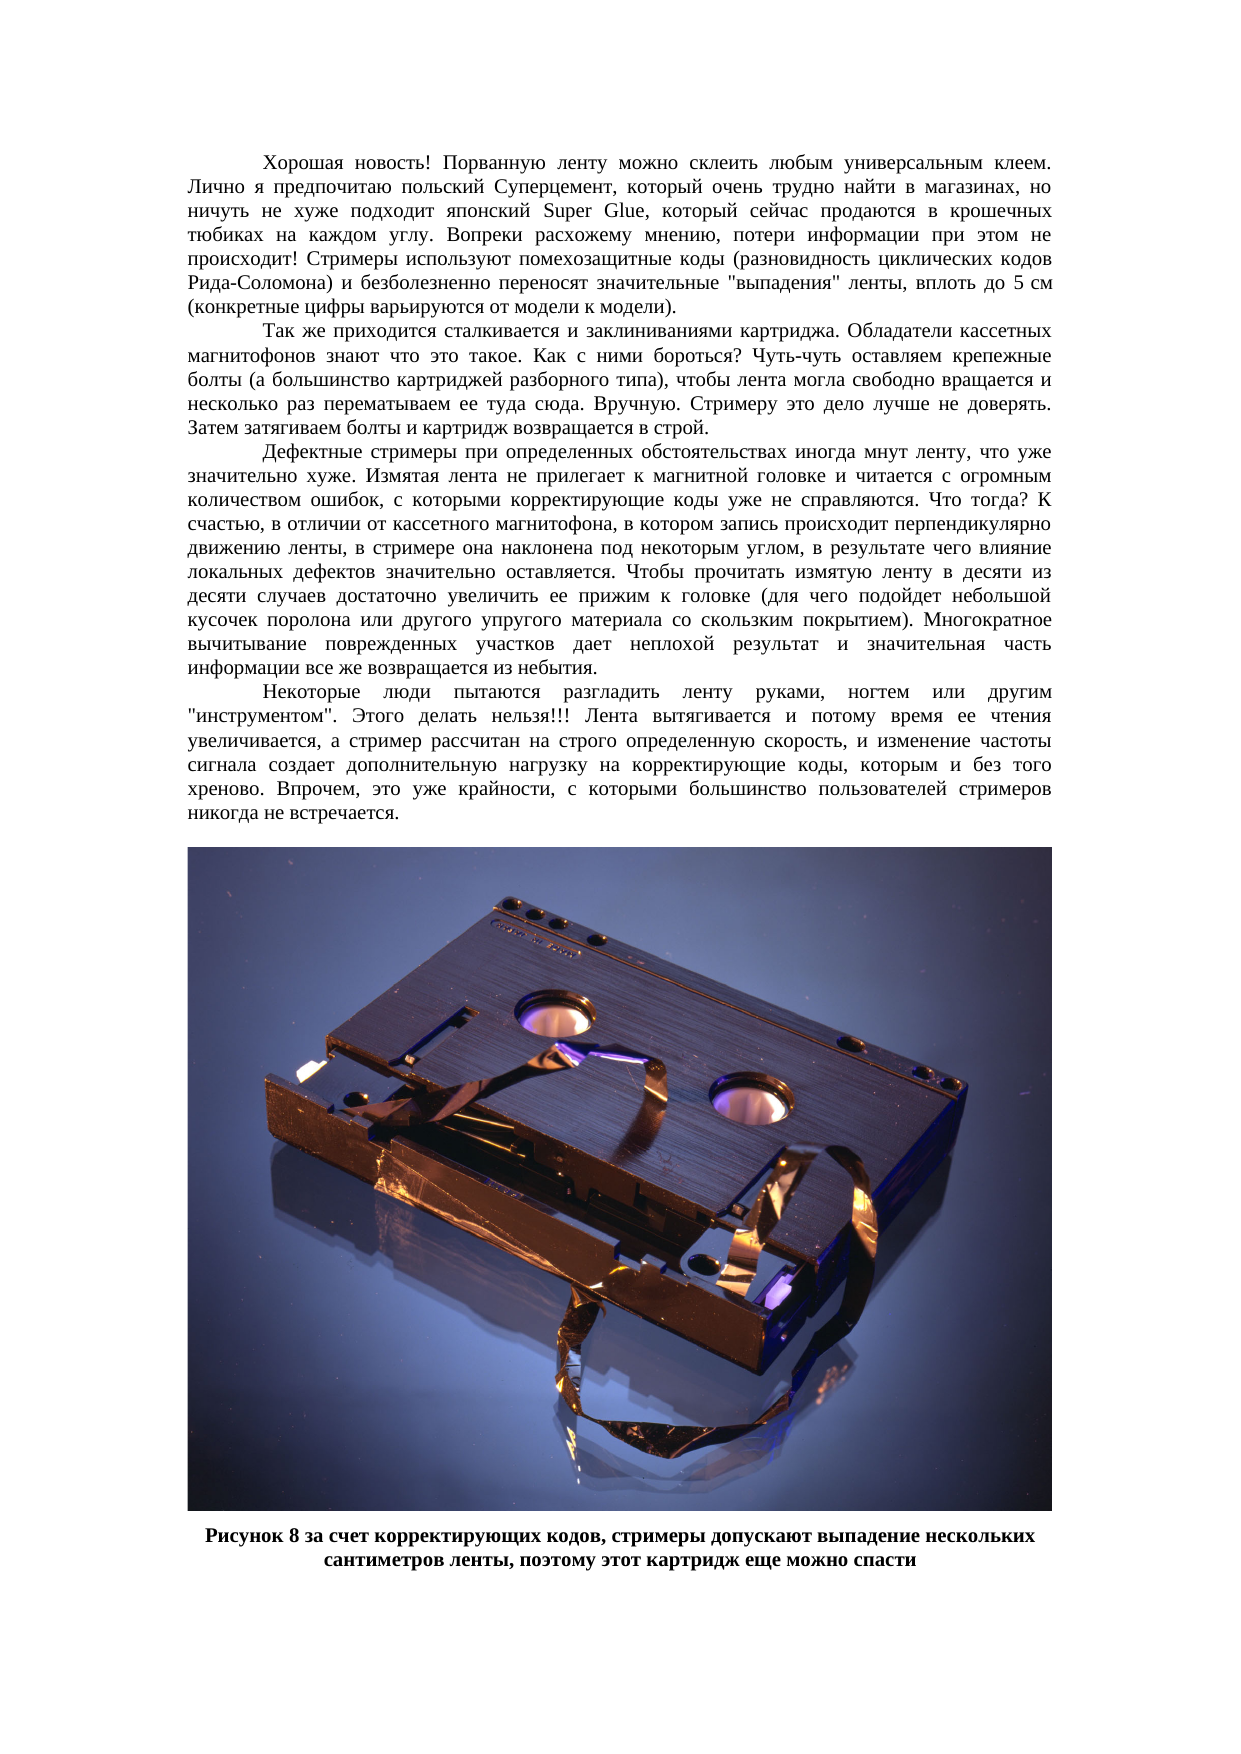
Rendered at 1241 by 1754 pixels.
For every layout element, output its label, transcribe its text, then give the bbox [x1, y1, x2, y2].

text Хорошая новость! Порванную ленту можно склеить любым универсальным клеем. Лично я предпочитаю польский Суперцемент, который очень трудно найти в магазинах, но ничуть не хуже подходит японский Super Glue, который сейчас продаются в крошечных тюбиках на каждом углу. Вопреки расхожему мнению, потери информации при этом не происходит! Стримеры используют помехозащитные коды (разновидность циклических кодов Рида-Соломона) и безболезненно переносят значительные "выпадения" ленты, вплоть до 5 см (конкретные цифры варьируются от модели к модели). [187, 150, 1053, 318]
text Некоторые люди пытаются разгладить ленту руками, ногтем или другим "инструментом". Этого делать нельзя!!! Лента вытягивается и потому время ее чтения увеличивается, а стример рассчитан на строго определенную скорость, и изменение частоты сигнала создает дополнительную нагрузку на корректирующие коды, которым и без того хреново. Впрочем, это уже крайности, с которыми большинство пользователей стримеров никогда не встречается. [187, 679, 1053, 824]
text Так же приходится сталкивается и заклиниваниями картриджа. Обладатели кассетных магнитофонов знают что это такое. Как с ними бороться? Чуть-чуть оставляем крепежные болты (а большинство картриджей разборного типа), чтобы лента могла свободно вращается и несколько раз перематываем ее туда сюда. Вручную. Стримеру это дело лучше не доверять. Затем затягиваем болты и картридж возвращается в строй. [187, 318, 1053, 439]
text Рисунок 8 за счет корректирующих кодов, стримеры допускают выпадение нескольких сантиметров ленты, поэтому этот картридж еще можно спасти [187, 1523, 1053, 1571]
text Дефектные стримеры при определенных обстоятельствах иногда мнут ленту, что уже значительно хуже. Измятая лента не прилегает к магнитной головке и читается с огромным количеством ошибок, с которыми корректирующие коды уже не справляются. Что тогда? К счастью, в отличии от кассетного магнитофона, в котором запись происходит перпендикулярно движению ленты, в стримере она наклонена под некоторым углом, в результате чего влияние локальных дефектов значительно оставляется. Чтобы прочитать измятую ленту в десяти из десяти случаев достаточно увеличить ее прижим к головке (для чего подойдет небольшой кусочек поролона или другого упругого материала со скользким покрытием). Многократное вычитывание поврежденных участков дает неплохой результат и значительная часть информации все же возвращается из небытия. [187, 439, 1053, 679]
picture [187, 847, 1052, 1511]
